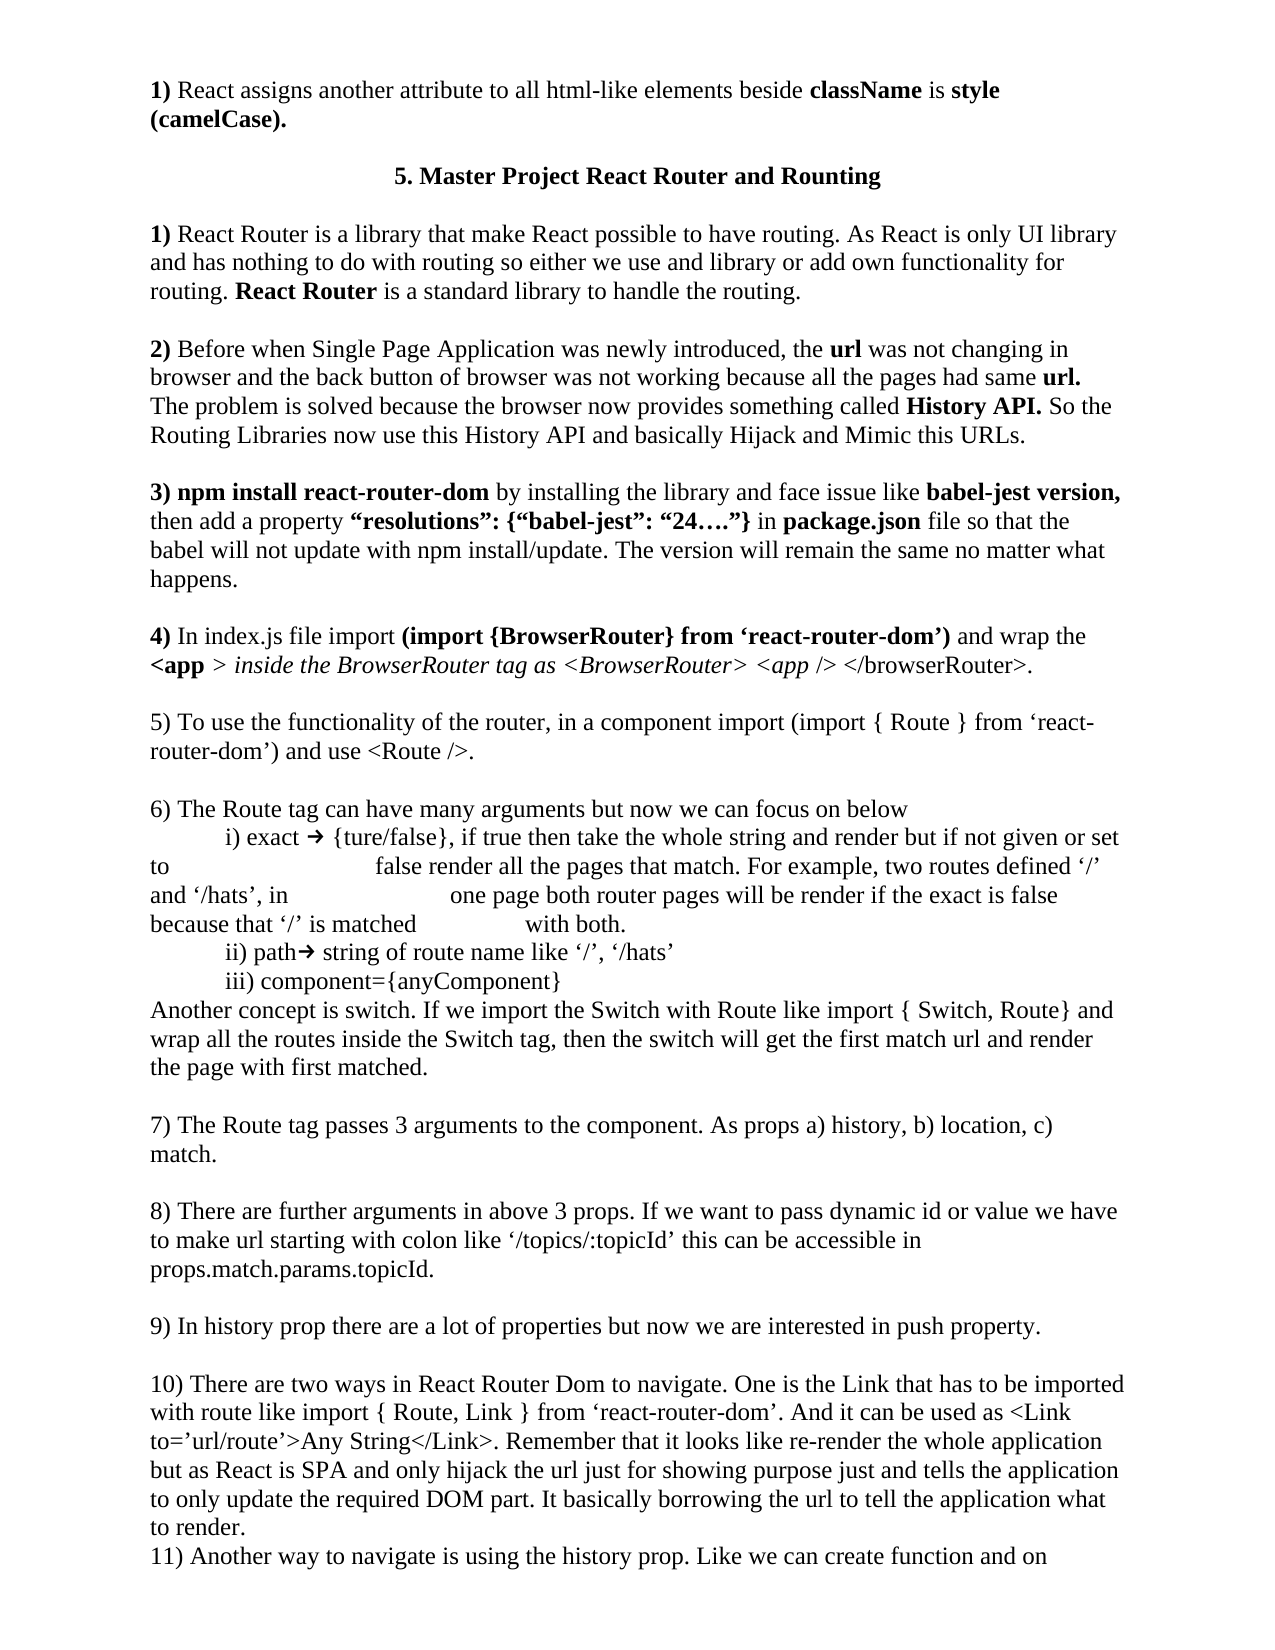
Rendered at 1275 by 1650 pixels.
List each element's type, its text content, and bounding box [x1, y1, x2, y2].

text 8) There are further arguments in above 3 props. If we want to pass dynamic id or value we have to make url starting with colon like ‘/topics/:topicId’ this can be accessible in props.match.params.topicId. [150, 1196, 1125, 1282]
text i) exact → {ture/false}, if true then take the whole string and render but if not given or set to false render all the pages that match. For example, two routes defined ‘/’ and ‘/hats’, in one page both router pages will be render if the exact is false because that ‘/’ is matched with both. [150, 822, 1125, 937]
text 2) Before when Single Page Application was newly introduced, the url was not changing in browser and the back button of browser was not working because all the pages had same url. The problem is solved because the browser now provides something called History API. So the Routing Libraries now use this History API and basically Hijack and Mimic this URLs. [150, 334, 1125, 449]
text 1) React assigns another attribute to all html-like elements beside className is style (camelCase). [150, 75, 1125, 132]
text Another concept is switch. If we import the Switch with Route like import { Switch, Route} and wrap all the routes inside the Switch tag, then the switch will get the first match url and render the page with first matched. [150, 995, 1125, 1081]
text 11) Another way to navigate is using the history prop. Like we can create function and on [150, 1541, 1125, 1570]
text iii) component={anyComponent} [150, 966, 1125, 995]
text 10) There are two ways in React Router Dom to navigate. One is the Link that has to be imported with route like import { Route, Link } from ‘react-router-dom’. And it can be used as <Link to=’url/route’>Any String</Link>. Remember that it looks like re-render the whole application but as React is SPA and only hijack the url just for showing purpose just and tells the application to only update the required DOM part. It basically borrowing the url to tell the application what to render. [150, 1369, 1125, 1541]
text 6) The Route tag can have many arguments but now we can focus on below [150, 794, 1125, 822]
text ii) path→ string of route name like ‘/’, ‘/hats’ [150, 937, 1125, 966]
text 1) React Router is a library that make React possible to have routing. As React is only UI library and has nothing to do with routing so either we use and library or add own functionality for routing. React Router is a standard library to handle the routing. [150, 219, 1125, 305]
text 7) The Route tag passes 3 arguments to the component. As props a) history, b) location, c) match. [150, 1110, 1125, 1167]
text 5) To use the functionality of the router, in a component import (import { Route } from ‘react-router-dom’) and use <Route />. [150, 707, 1125, 765]
text 5. Master Project React Router and Rounting [150, 161, 1125, 190]
text 9) In history prop there are a lot of properties but now we are interested in push property. [150, 1311, 1125, 1340]
text 3) npm install react-router-dom by installing the library and face issue like babel-jest version, then add a property “resolutions”: {“babel-jest”: “24….”} in package.json file so that the babel will not update with npm install/update. The version will remain the same no matter what happens. [150, 477, 1125, 592]
text 4) In index.js file import (import {BrowserRouter} from ‘react-router-dom’) and wrap the <app > inside the BrowserRouter tag as <BrowserRouter> <app /> </browserRouter>. [150, 621, 1125, 679]
